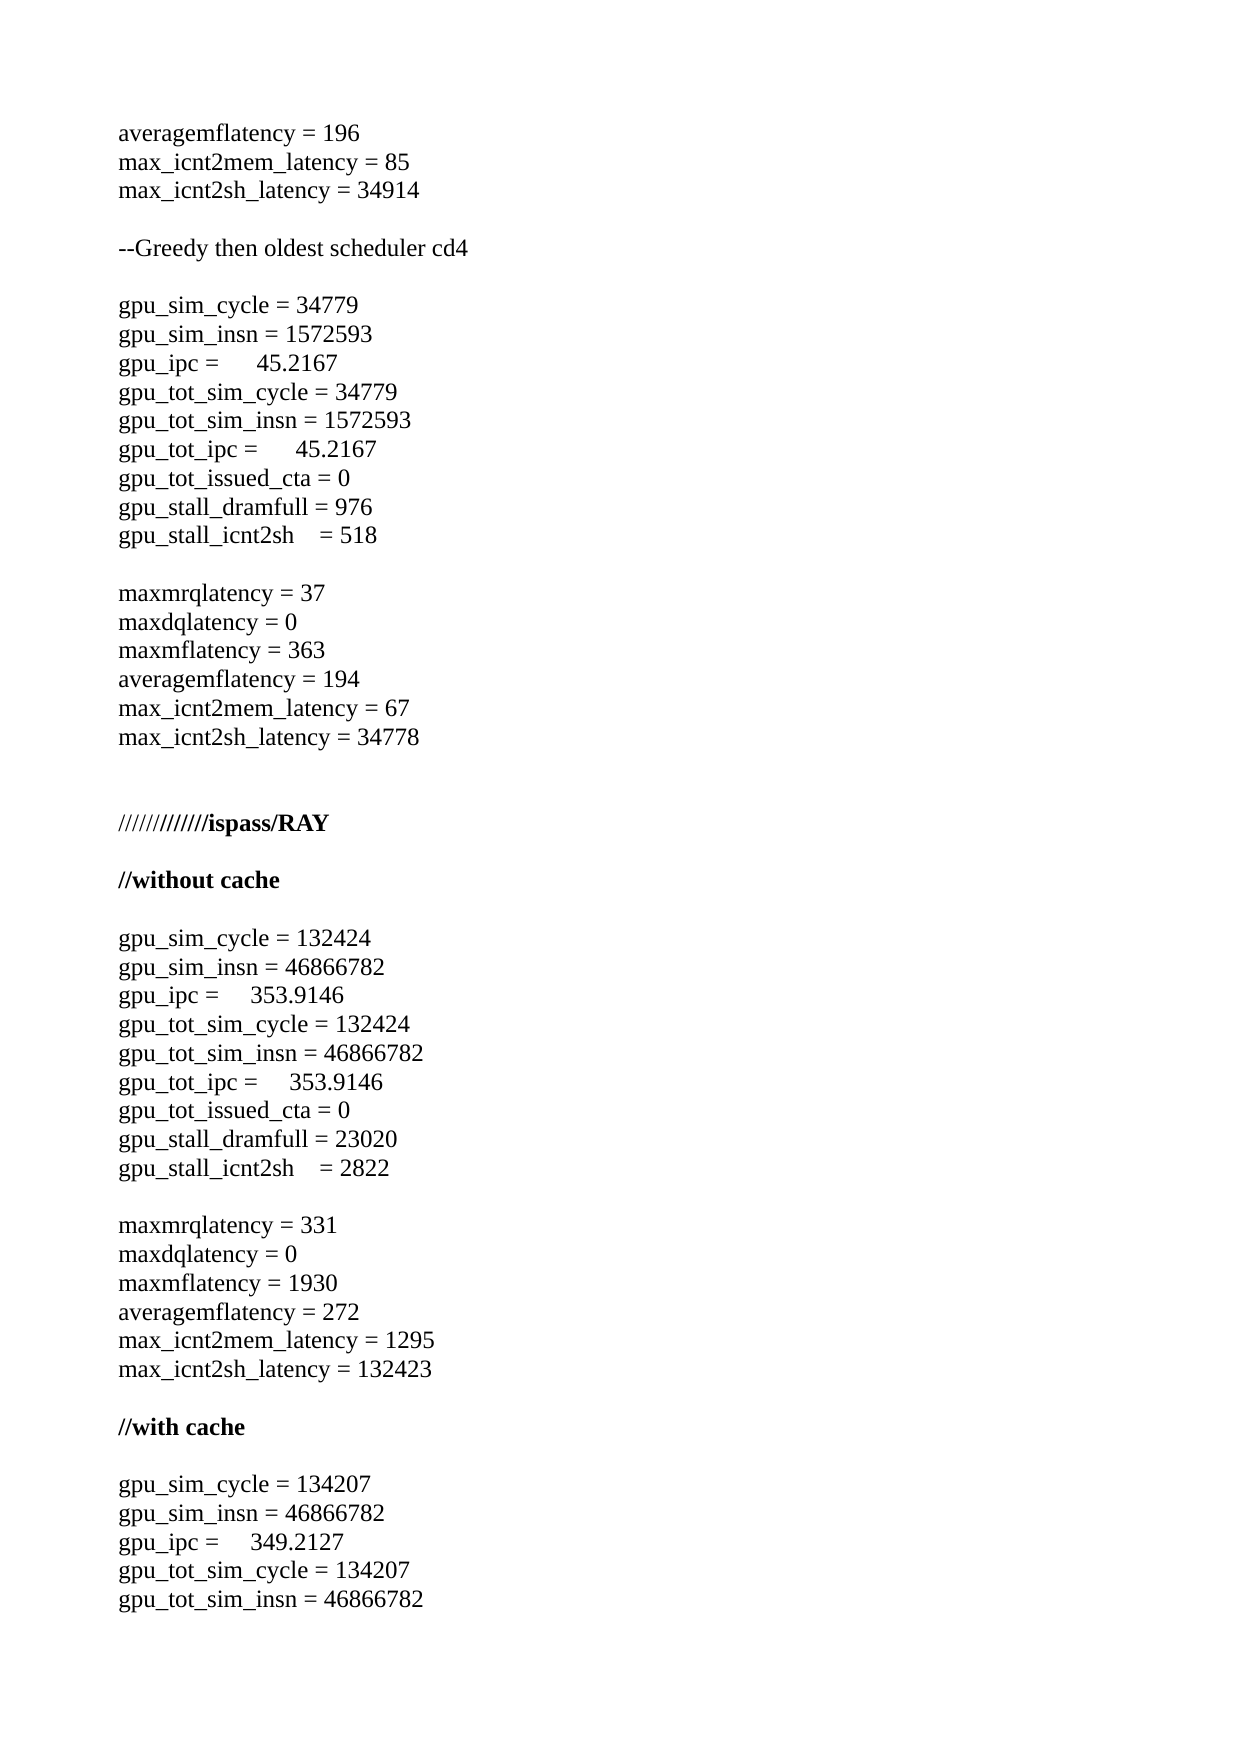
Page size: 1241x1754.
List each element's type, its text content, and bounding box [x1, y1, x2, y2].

text gpu_ipc = 349.2127 [118, 1527, 1122, 1556]
text gpu_stall_dramfull = 976 [118, 492, 1122, 521]
text gpu_tot_issued_cta = 0 [118, 463, 1122, 492]
text gpu_sim_cycle = 132424 [118, 923, 1122, 952]
text gpu_tot_ipc = 353.9146 [118, 1067, 1122, 1096]
text averagemflatency = 272 [118, 1297, 1122, 1326]
text --Greedy then oldest scheduler cd4 [118, 233, 1122, 262]
text gpu_ipc = 45.2167 [118, 348, 1122, 377]
text maxmflatency = 363 [118, 636, 1122, 664]
text gpu_sim_cycle = 34779 [118, 291, 1122, 319]
text max_icnt2mem_latency = 85 [118, 147, 1122, 176]
text averagemflatency = 196 [118, 118, 1122, 147]
text gpu_tot_sim_cycle = 34779 [118, 377, 1122, 406]
text gpu_stall_dramfull = 23020 [118, 1124, 1122, 1153]
text maxmrqlatency = 37 [118, 578, 1122, 607]
text gpu_tot_sim_cycle = 132424 [118, 1009, 1122, 1038]
text gpu_tot_sim_insn = 1572593 [118, 406, 1122, 434]
text max_icnt2mem_latency = 67 [118, 693, 1122, 722]
text //with cache [118, 1412, 1122, 1441]
text gpu_sim_insn = 1572593 [118, 319, 1122, 348]
text max_icnt2sh_latency = 34778 [118, 722, 1122, 751]
text gpu_sim_cycle = 134207 [118, 1469, 1122, 1498]
text gpu_stall_icnt2sh = 518 [118, 521, 1122, 549]
text max_icnt2sh_latency = 132423 [118, 1354, 1122, 1383]
text gpu_sim_insn = 46866782 [118, 952, 1122, 981]
text gpu_tot_issued_cta = 0 [118, 1096, 1122, 1124]
text /////////////ispass/RAY [118, 808, 1122, 837]
text gpu_tot_sim_insn = 46866782 [118, 1038, 1122, 1067]
text gpu_tot_ipc = 45.2167 [118, 434, 1122, 463]
text gpu_tot_sim_cycle = 134207 [118, 1556, 1122, 1584]
text max_icnt2sh_latency = 34914 [118, 176, 1122, 204]
text averagemflatency = 194 [118, 664, 1122, 693]
text //without cache [118, 866, 1122, 894]
text gpu_sim_insn = 46866782 [118, 1498, 1122, 1527]
text gpu_stall_icnt2sh = 2822 [118, 1153, 1122, 1182]
text gpu_ipc = 353.9146 [118, 981, 1122, 1009]
text maxmrqlatency = 331 [118, 1211, 1122, 1239]
text maxdqlatency = 0 [118, 607, 1122, 636]
text max_icnt2mem_latency = 1295 [118, 1326, 1122, 1354]
text maxdqlatency = 0 [118, 1239, 1122, 1268]
text gpu_tot_sim_insn = 46866782 [118, 1584, 1122, 1613]
text maxmflatency = 1930 [118, 1268, 1122, 1297]
